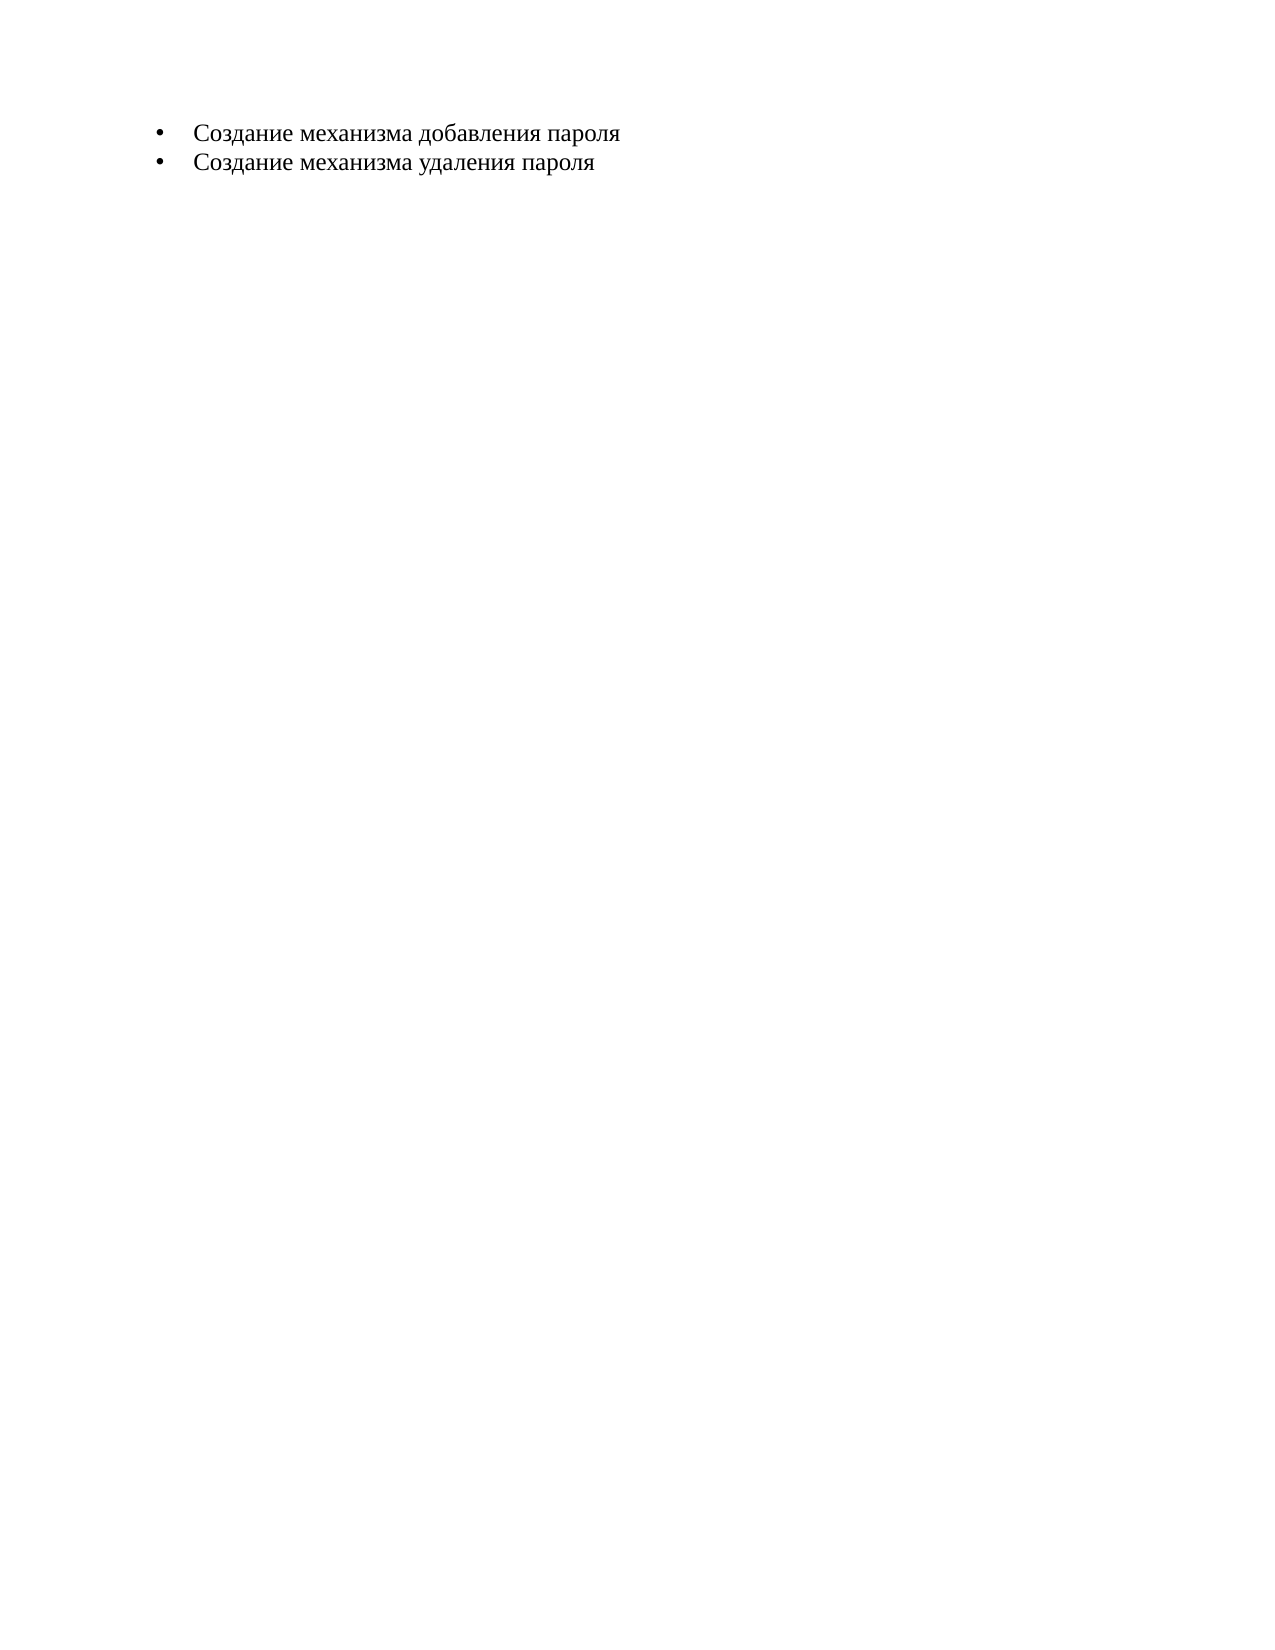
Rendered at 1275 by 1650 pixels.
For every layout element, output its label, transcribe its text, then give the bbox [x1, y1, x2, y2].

list Создание механизма удаления пароля [156, 147, 1157, 176]
list Создание механизма добавления пароля [156, 118, 1157, 147]
